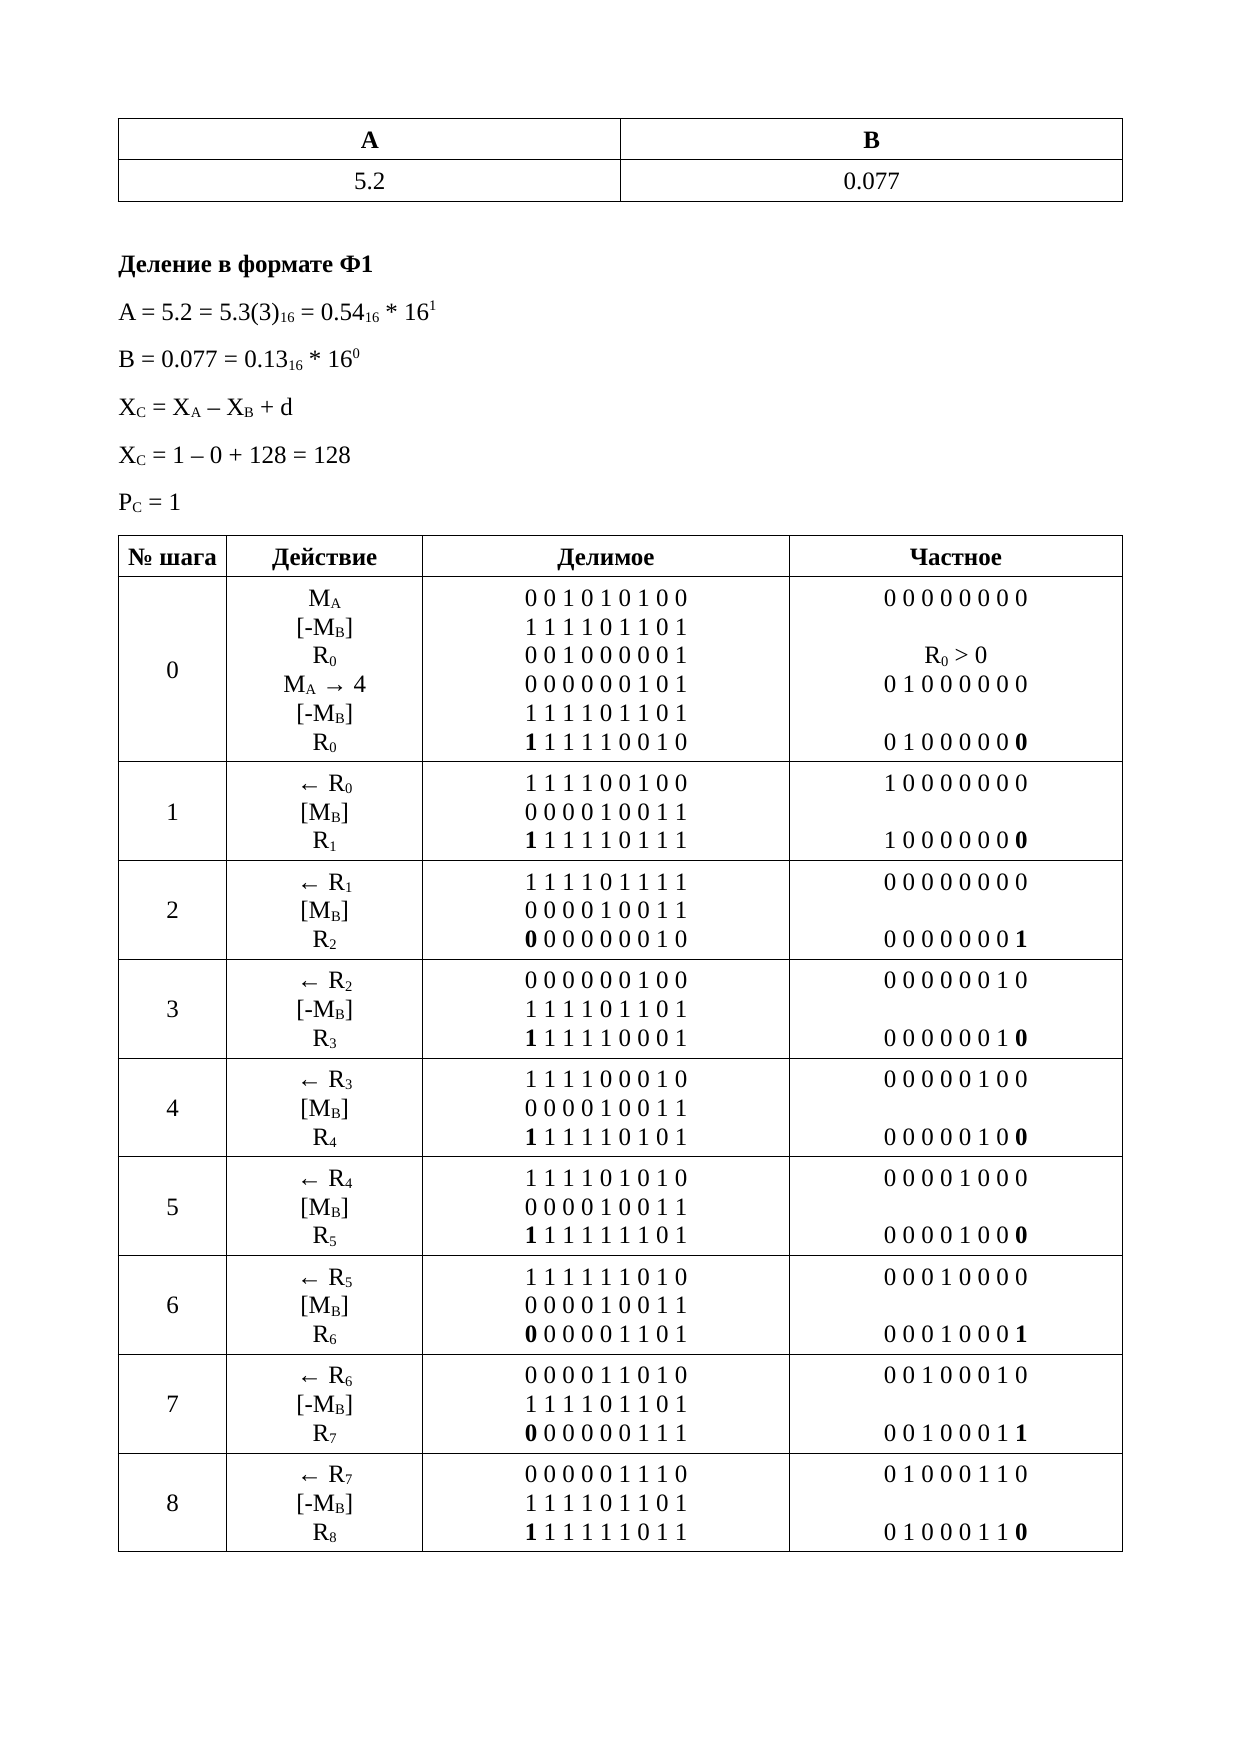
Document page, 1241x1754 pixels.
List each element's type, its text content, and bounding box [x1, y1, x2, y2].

table_cell 4 [119, 1059, 226, 1156]
table_header № шага [119, 536, 226, 576]
table_cell 6 [119, 1256, 226, 1354]
table_cell ← R0 [MB] R1 [227, 762, 422, 860]
table_cell 3 [119, 960, 226, 1057]
table_header A [119, 119, 620, 159]
text Деление в формате Ф1 [118, 249, 1122, 278]
table_cell 0 0 1 0 0 0 1 0 0 0 1 0 0 0 1 1 [790, 1355, 1122, 1452]
table_cell 0 0 0 1 0 0 0 0 0 0 0 1 0 0 0 1 [790, 1256, 1122, 1354]
table_cell 0 0 0 0 1 0 0 0 0 0 0 0 1 0 0 0 [790, 1157, 1122, 1255]
table_cell 1 1 1 1 0 0 1 0 0 0 0 0 0 1 0 0 1 1 1 1 1 1 1 0 1 1 1 [423, 762, 789, 860]
table_cell 0 0 0 0 0 1 1 1 0 1 1 1 1 0 1 1 0 1 1 1 1 1 1 1 0 1 1 [423, 1454, 789, 1551]
table_cell ← R6 [-MB] R7 [227, 1355, 422, 1452]
table_cell ← R5 [MB] R6 [227, 1256, 422, 1354]
table_cell 0.077 [621, 160, 1122, 201]
text PC = 1 [118, 487, 1122, 516]
table_header Частное [790, 536, 1122, 576]
table_cell 1 0 0 0 0 0 0 0 1 0 0 0 0 0 0 0 [790, 762, 1122, 860]
table_cell 0 0 0 0 0 0 0 0 0 0 0 0 0 0 0 1 [790, 861, 1122, 959]
table_cell 1 1 1 1 0 0 0 1 0 0 0 0 0 1 0 0 1 1 1 1 1 1 1 0 1 0 1 [423, 1059, 789, 1156]
table_cell 1 [119, 762, 226, 860]
table_cell MA [-MB] R0 MA → 4 [-MB] R0 [227, 577, 422, 761]
table_cell ← R4 [MB] R5 [227, 1157, 422, 1255]
table_cell 1 1 1 1 0 1 1 1 1 0 0 0 0 1 0 0 1 1 0 0 0 0 0 0 0 1 0 [423, 861, 789, 959]
text XC = XA – XB + d [118, 392, 1122, 421]
table_cell 1 1 1 1 0 1 0 1 0 0 0 0 0 1 0 0 1 1 1 1 1 1 1 1 1 0 1 [423, 1157, 789, 1255]
table_cell 0 0 1 0 1 0 1 0 0 1 1 1 1 0 1 1 0 1 0 0 1 0 0 0 0 0 1 0 0 0 0 0 0 1 0 1 1 1 1 1 0 1 1 0 1 1 1 1 1 1 0 0 1 0 [423, 577, 789, 761]
table_cell ← R7 [-MB] R8 [227, 1454, 422, 1551]
text XC = 1 – 0 + 128 = 128 [118, 440, 1122, 468]
table_header B [621, 119, 1122, 159]
table_cell 0 0 0 0 0 0 0 0 R0 > 0 0 1 0 0 0 0 0 0 0 1 0 0 0 0 0 0 [790, 577, 1122, 761]
table_cell 0 0 0 0 1 1 0 1 0 1 1 1 1 0 1 1 0 1 0 0 0 0 0 0 1 1 1 [423, 1355, 789, 1452]
table_cell 8 [119, 1454, 226, 1551]
text A = 5.2 = 5.3(3)16 = 0.5416 * 161 [118, 297, 1122, 326]
table_cell 0 0 0 0 0 0 1 0 0 1 1 1 1 0 1 1 0 1 1 1 1 1 1 0 0 0 1 [423, 960, 789, 1057]
text B = 0.077 = 0.1316 * 160 [118, 344, 1122, 373]
table_cell 1 1 1 1 1 1 0 1 0 0 0 0 0 1 0 0 1 1 0 0 0 0 0 1 1 0 1 [423, 1256, 789, 1354]
table_cell 0 [119, 577, 226, 761]
table_cell ← R3 [MB] R4 [227, 1059, 422, 1156]
table_cell 7 [119, 1355, 226, 1452]
table_cell 0 0 0 0 0 1 0 0 0 0 0 0 0 1 0 0 [790, 1059, 1122, 1156]
table_header Делимое [423, 536, 789, 576]
table_cell 5 [119, 1157, 226, 1255]
table_cell 0 0 0 0 0 0 1 0 0 0 0 0 0 0 1 0 [790, 960, 1122, 1057]
table_header Действие [227, 536, 422, 576]
table_cell ← R2 [-MB] R3 [227, 960, 422, 1057]
table_cell 0 1 0 0 0 1 1 0 0 1 0 0 0 1 1 0 [790, 1454, 1122, 1551]
table_cell ← R1 [MB] R2 [227, 861, 422, 959]
table_cell 2 [119, 861, 226, 959]
table_cell 5.2 [119, 160, 620, 201]
